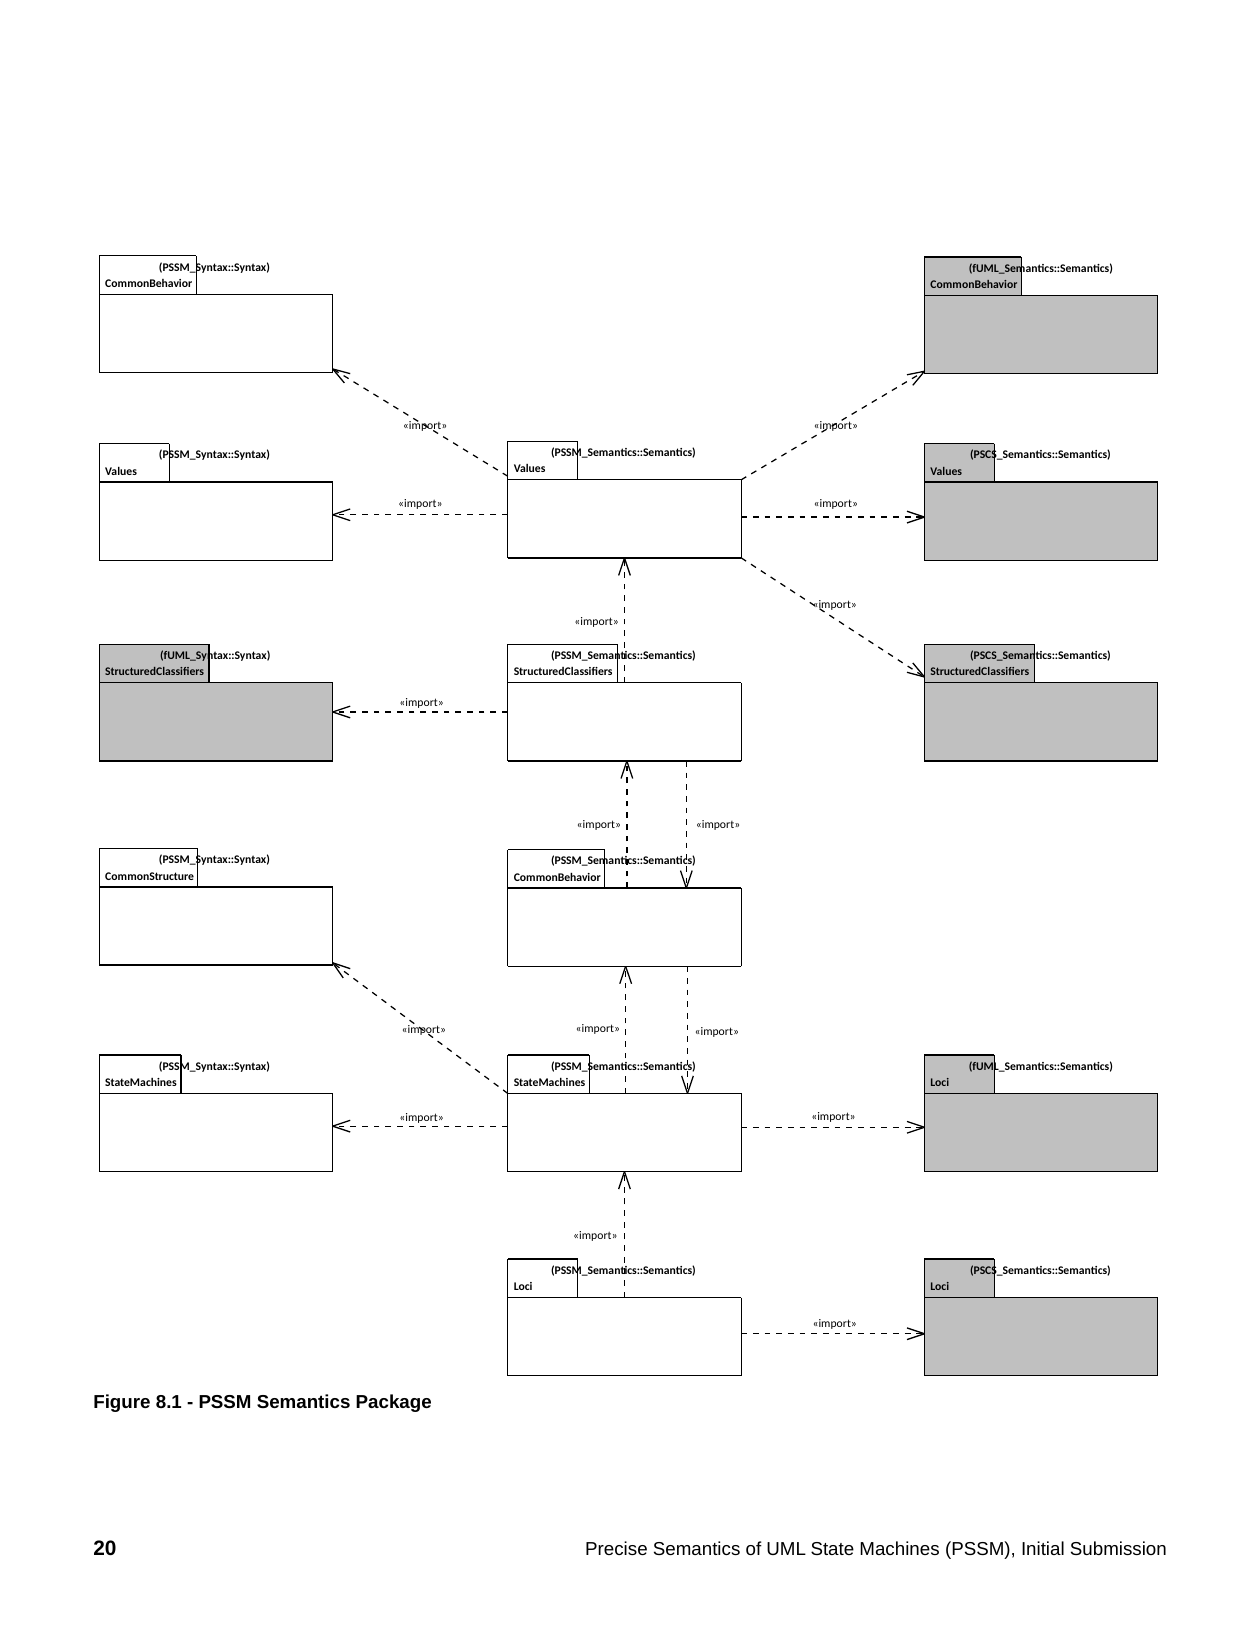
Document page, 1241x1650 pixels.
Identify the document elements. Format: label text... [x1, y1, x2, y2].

text Figure 8.1 - PSSM Semantics Package [93, 243, 1164, 1413]
